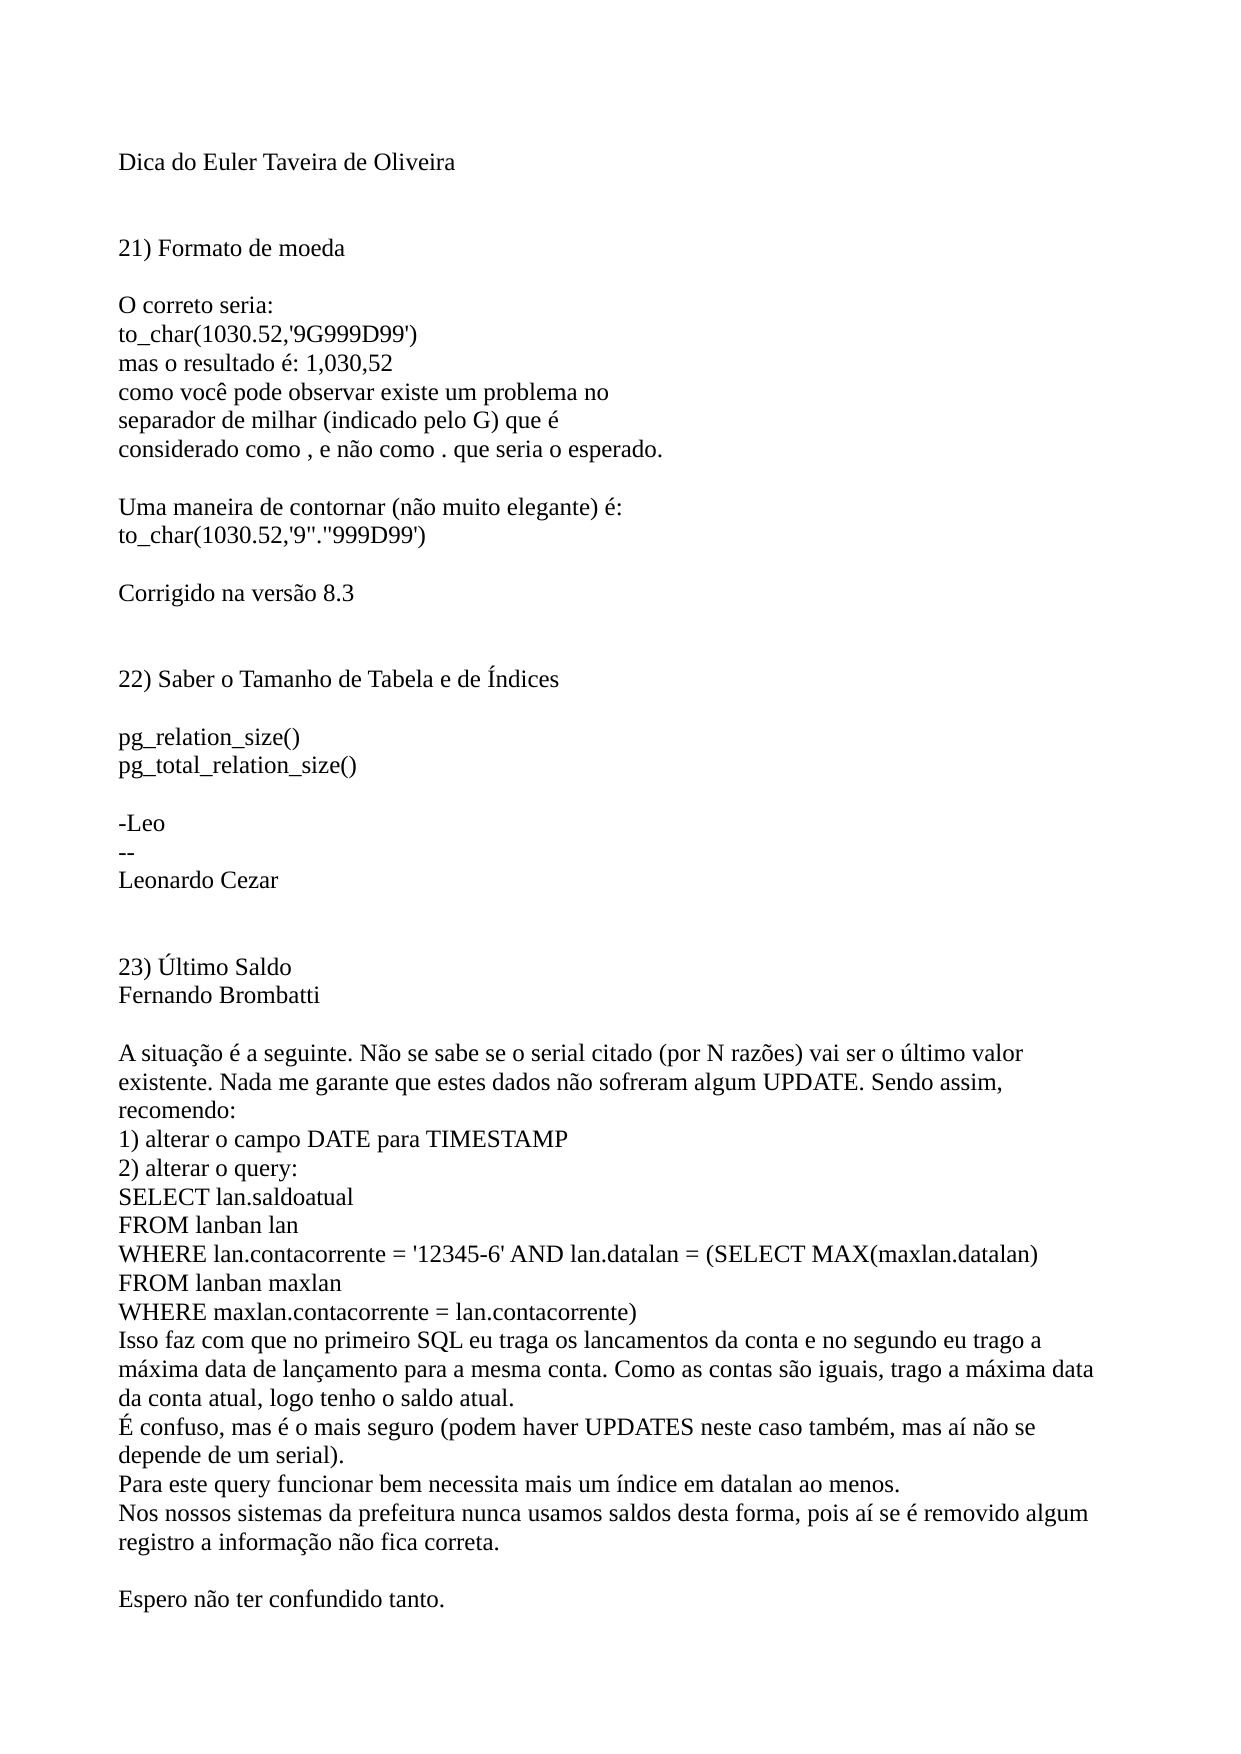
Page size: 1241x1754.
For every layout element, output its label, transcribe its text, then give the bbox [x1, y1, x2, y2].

text Dica do Euler Taveira de Oliveira 21) Formato de moeda O correto seria: to_char(1030.52,'9G999D99') mas o resultado é: 1,030,52 como você pode observar existe um problema no separador de milhar (indicado pelo G) que é considerado como , e não como . que seria o esperado. Uma maneira de contornar (não muito elegante) é: to_char(1030.52,'9"."999D99') Corrigido na versão 8.3 22) Saber o Tamanho de Tabela e de Índices pg_relation_size() pg_total_relation_size() -Leo -- Leonardo Cezar 23) Último Saldo Fernando Brombatti A situação é a seguinte. Não se sabe se o serial citado (por N razões) vai ser o último valor existente. Nada me garante que estes dados não sofreram algum UPDATE. Sendo assim, recomendo: 1) alterar o campo DATE para TIMESTAMP 2) alterar o query: SELECT lan.saldoatual FROM lanban lan WHERE lan.contacorrente = '12345-6' AND lan.datalan = (SELECT MAX(maxlan.datalan) FROM lanban maxlan WHERE maxlan.contacorrente = lan.contacorrente) Isso faz com que no primeiro SQL eu traga os lancamentos da conta e no segundo eu trago a máxima data de lançamento para a mesma conta. Como as contas são iguais, trago a máxima data da conta atual, logo tenho o saldo atual. É confuso, mas é o mais seguro (podem haver UPDATES neste caso também, mas aí não se depende de um serial). Para este query funcionar bem necessita mais um índice em datalan ao menos. Nos nossos sistemas da prefeitura nunca usamos saldos desta forma, pois aí se é removido algum registro a informação não fica correta. Espero não ter confundido tanto. [118, 118, 1122, 1613]
